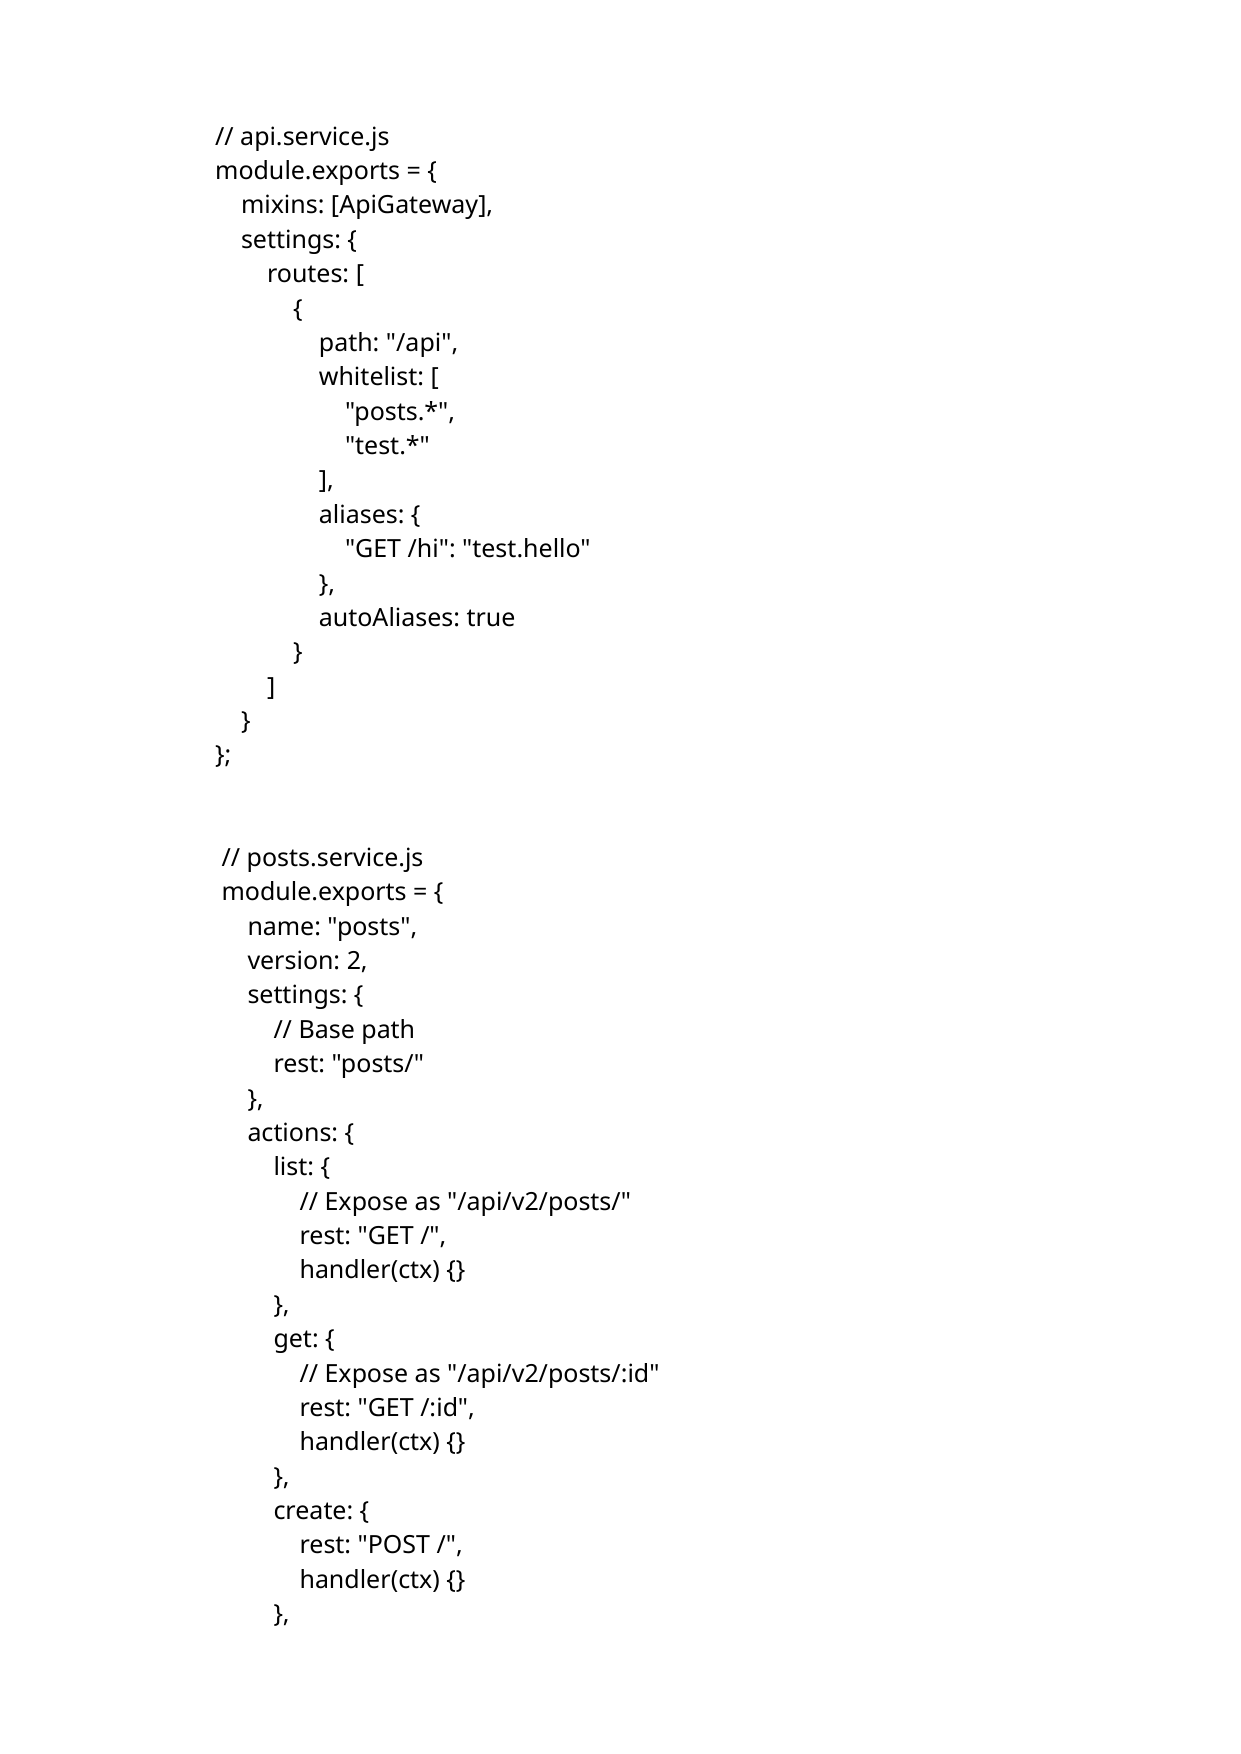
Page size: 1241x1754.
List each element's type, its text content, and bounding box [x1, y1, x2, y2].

table_header // api.service.js module.exports = { mixins: [ApiGateway], settings: { routes: [ { path: "/api", whitelist: [ "posts.*", "test.*" ], aliases: { "GET /hi": "test.hello" }, autoAliases: true } ] } }; [215, 118, 1204, 771]
table_header // posts.service.js module.exports = { name: "posts", version: 2, settings: { // Base path rest: "posts/" }, actions: { list: { // Expose as "/api/v2/posts/" rest: "GET /", handler(ctx) {} }, get: { // Expose as "/api/v2/posts/:id" rest: "GET /:id", handler(ctx) {} }, create: { rest: "POST /", handler(ctx) {} }, [221, 839, 1202, 1630]
